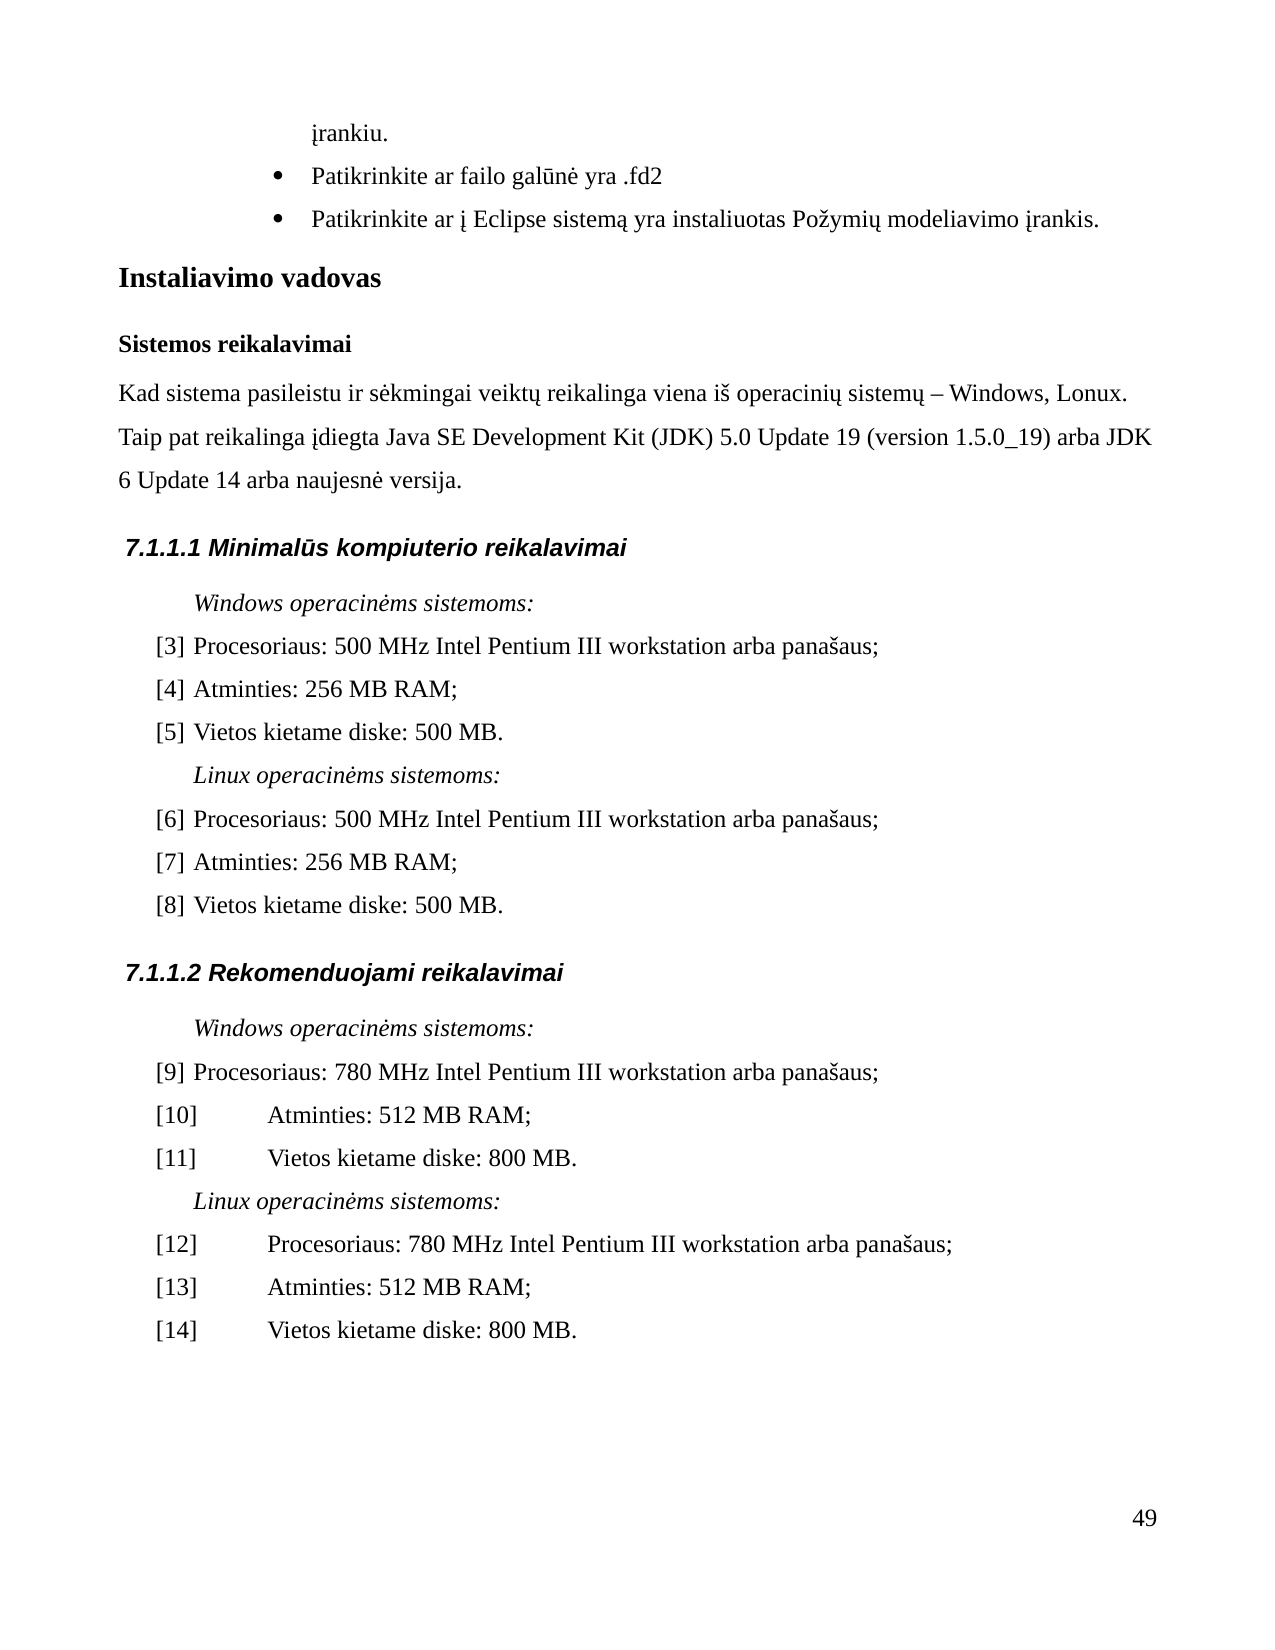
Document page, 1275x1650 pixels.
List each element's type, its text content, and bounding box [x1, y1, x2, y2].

list Atminties: 512 MB RAM; [156, 1272, 1157, 1301]
subtitle Instaliavimo vadovas [118, 260, 1157, 293]
list Procesoriaus: 780 MHz Intel Pentium III workstation arba panašaus; [156, 1057, 1157, 1085]
list Atminties: 256 MB RAM; [156, 847, 1157, 876]
list Atminties: 512 MB RAM; [156, 1100, 1157, 1128]
subtitle Rekomenduojami reikalavimai [118, 958, 1157, 987]
text Kad sistema pasileistu ir sėkmingai veiktų reikalinga viena iš operacinių sistemų – Windows, Lonux. Taip pat reikalinga įdiegta Java SE Development Kit (JDK) 5.0 Update 19 (version 1.5.0_19) arba JDK 6 Update 14 arba naujesnė versija. [118, 378, 1157, 493]
list Patikrinkite ar failo galūnė yra .fd2 [274, 161, 1157, 190]
text Windows operacinėms sistemoms: [118, 1013, 1157, 1042]
list Vietos kietame diske: 800 MB. [156, 1315, 1157, 1344]
list Procesoriaus: 500 MHz Intel Pentium III workstation arba panašaus; [156, 804, 1157, 832]
list įrankiu. [274, 118, 1157, 147]
subtitle Minimalūs kompiuterio reikalavimai [118, 533, 1157, 561]
text Linux operacinėms sistemoms: [118, 1186, 1157, 1215]
text Linux operacinėms sistemoms: [118, 761, 1157, 789]
list Vietos kietame diske: 500 MB. [156, 890, 1157, 919]
text Windows operacinėms sistemoms: [118, 588, 1157, 617]
list Vietos kietame diske: 800 MB. [156, 1143, 1157, 1172]
list Atminties: 256 MB RAM; [156, 674, 1157, 703]
subtitle Sistemos reikalavimai [118, 329, 1157, 358]
list Procesoriaus: 500 MHz Intel Pentium III workstation arba panašaus; [156, 631, 1157, 660]
list Patikrinkite ar į Eclipse sistemą yra instaliuotas Požymių modeliavimo įrankis. [274, 204, 1157, 233]
list Vietos kietame diske: 500 MB. [156, 717, 1157, 746]
list Procesoriaus: 780 MHz Intel Pentium III workstation arba panašaus; [156, 1229, 1157, 1258]
